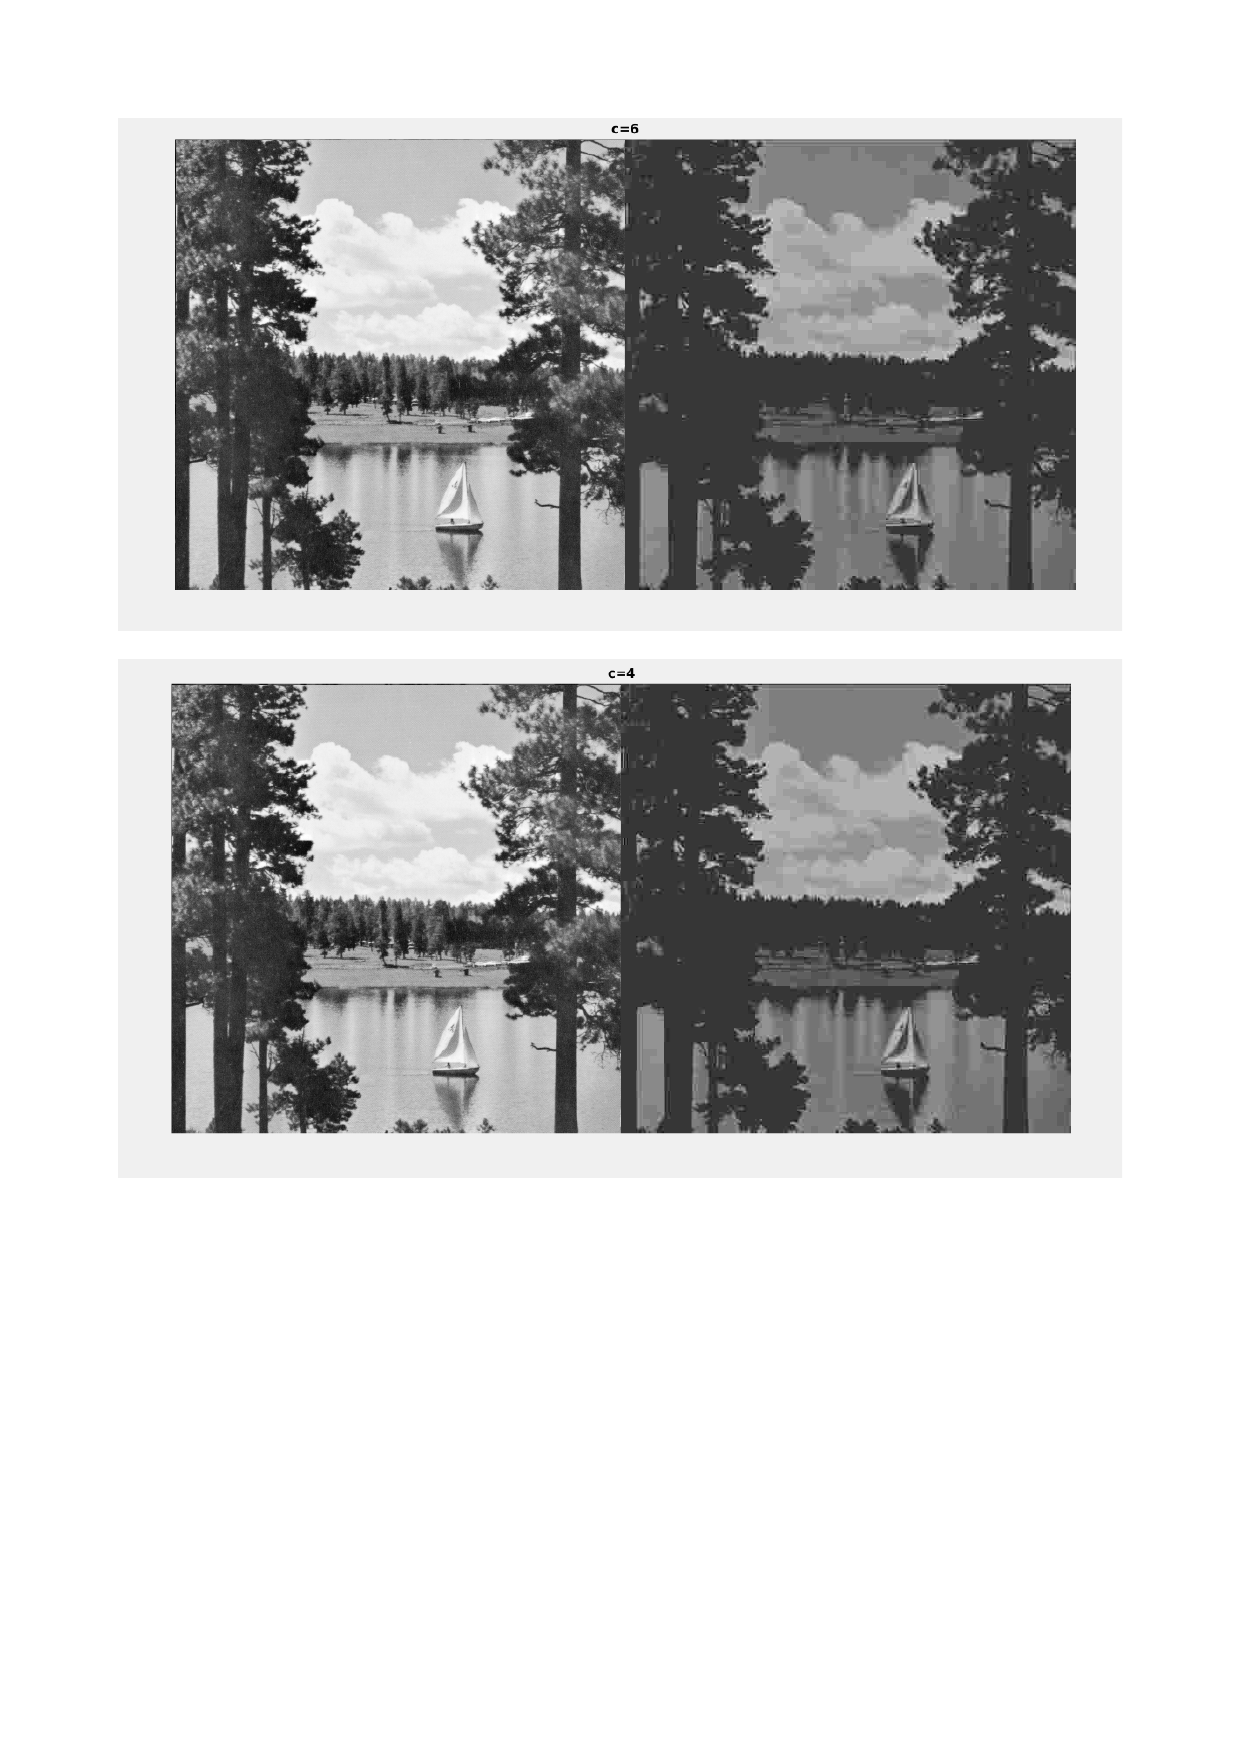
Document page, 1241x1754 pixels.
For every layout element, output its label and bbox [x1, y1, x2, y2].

picture [118, 659, 1123, 1178]
picture [118, 118, 1123, 631]
